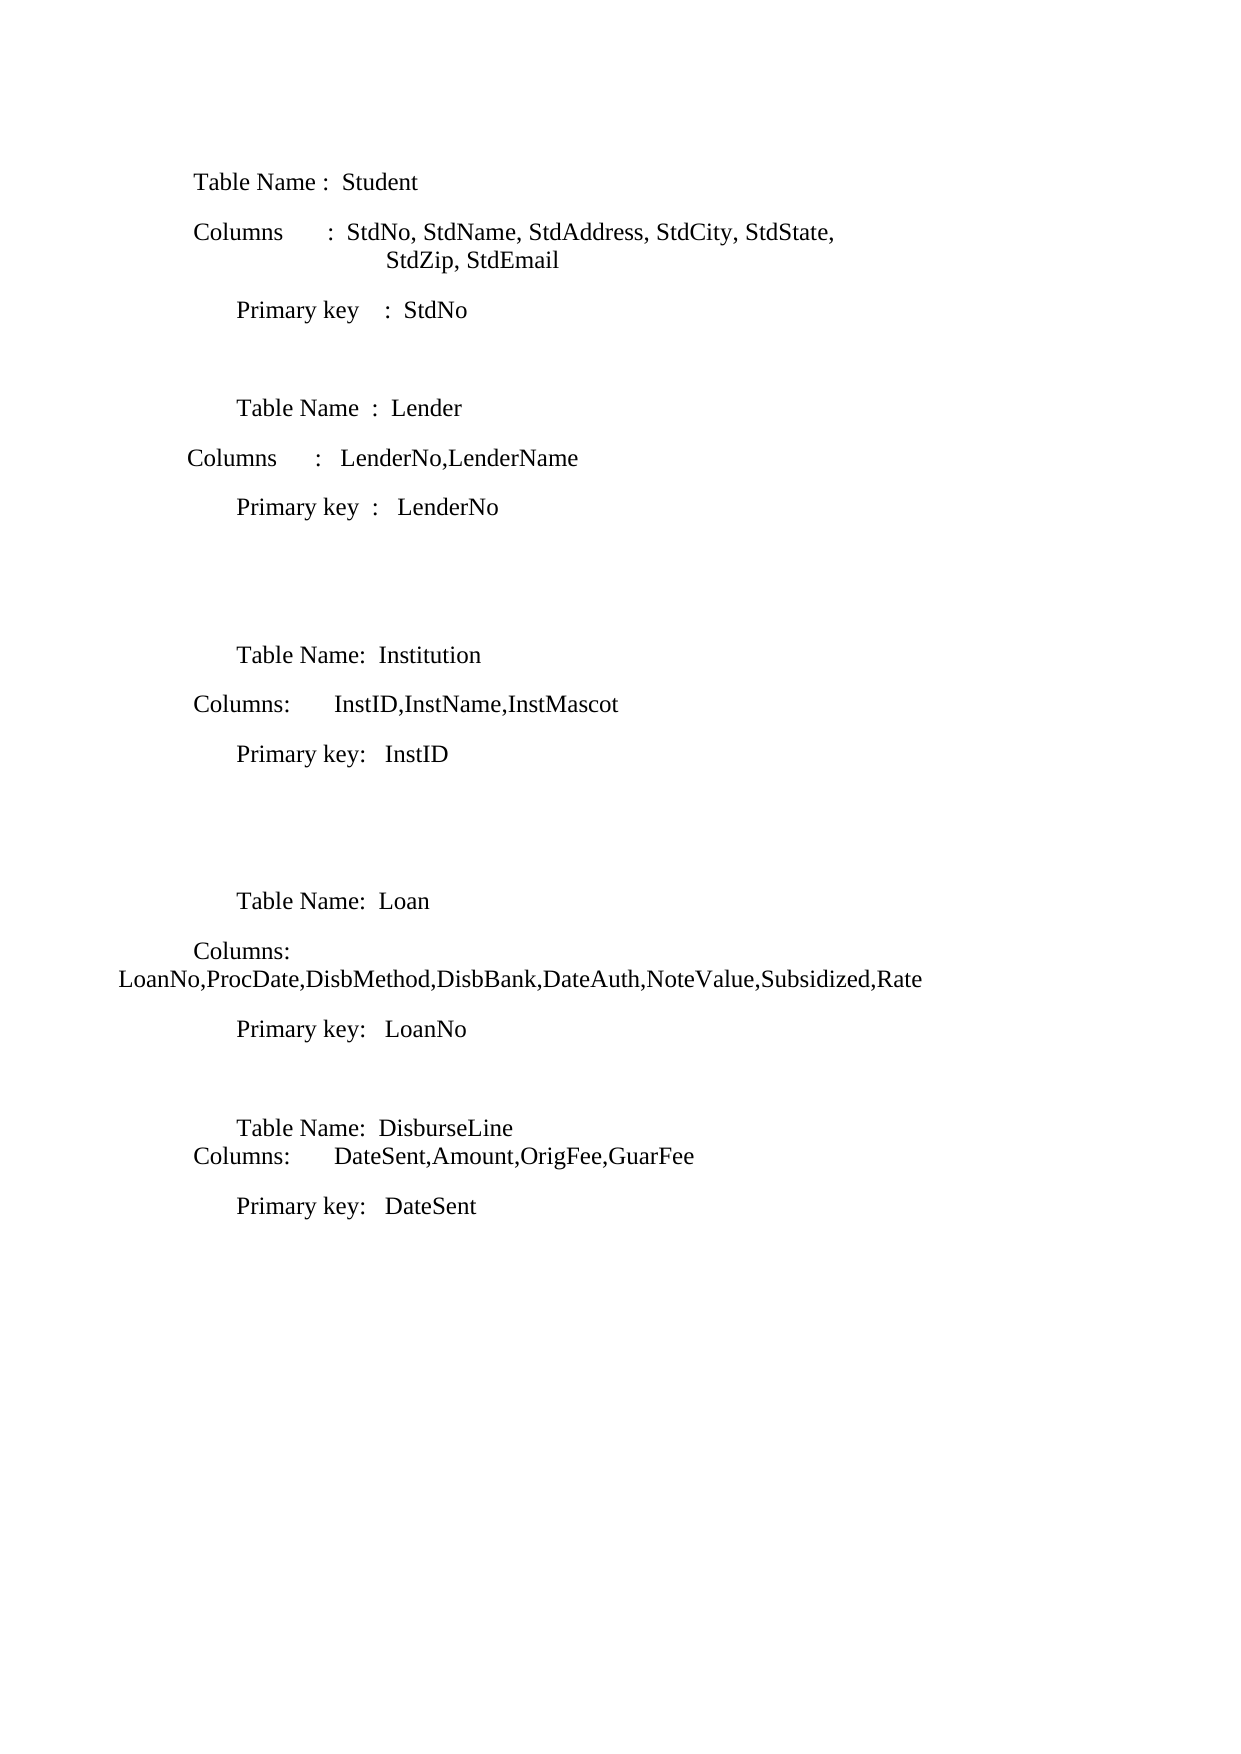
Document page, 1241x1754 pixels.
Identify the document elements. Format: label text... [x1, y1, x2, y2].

text Primary key: DateSent [118, 1191, 1122, 1220]
text Table Name: Institution [118, 640, 1122, 668]
text Columns : LenderNo,LenderName [118, 443, 1122, 472]
text Columns: DateSent,Amount,OrigFee,GuarFee [118, 1141, 1122, 1170]
text Columns: InstID,InstName,InstMascot [118, 689, 1122, 718]
text Columns : StdNo, StdName, StdAddress, StdCity, StdState, StdZip, StdEmail [118, 217, 1122, 274]
text Primary key: InstID [118, 739, 1122, 768]
text Primary key : StdNo [118, 295, 1122, 324]
text Table Name : Lender [118, 393, 1122, 422]
text Primary key : LenderNo [118, 492, 1122, 521]
text Primary key: LoanNo [118, 1014, 1122, 1043]
text Table Name: DisburseLine [118, 1113, 1122, 1141]
text Table Name: Loan [118, 886, 1122, 915]
text Table Name : Student [118, 167, 1122, 196]
text Columns: LoanNo,ProcDate,DisbMethod,DisbBank,DateAuth,NoteValue,Subsidized,Rate [118, 936, 1122, 993]
